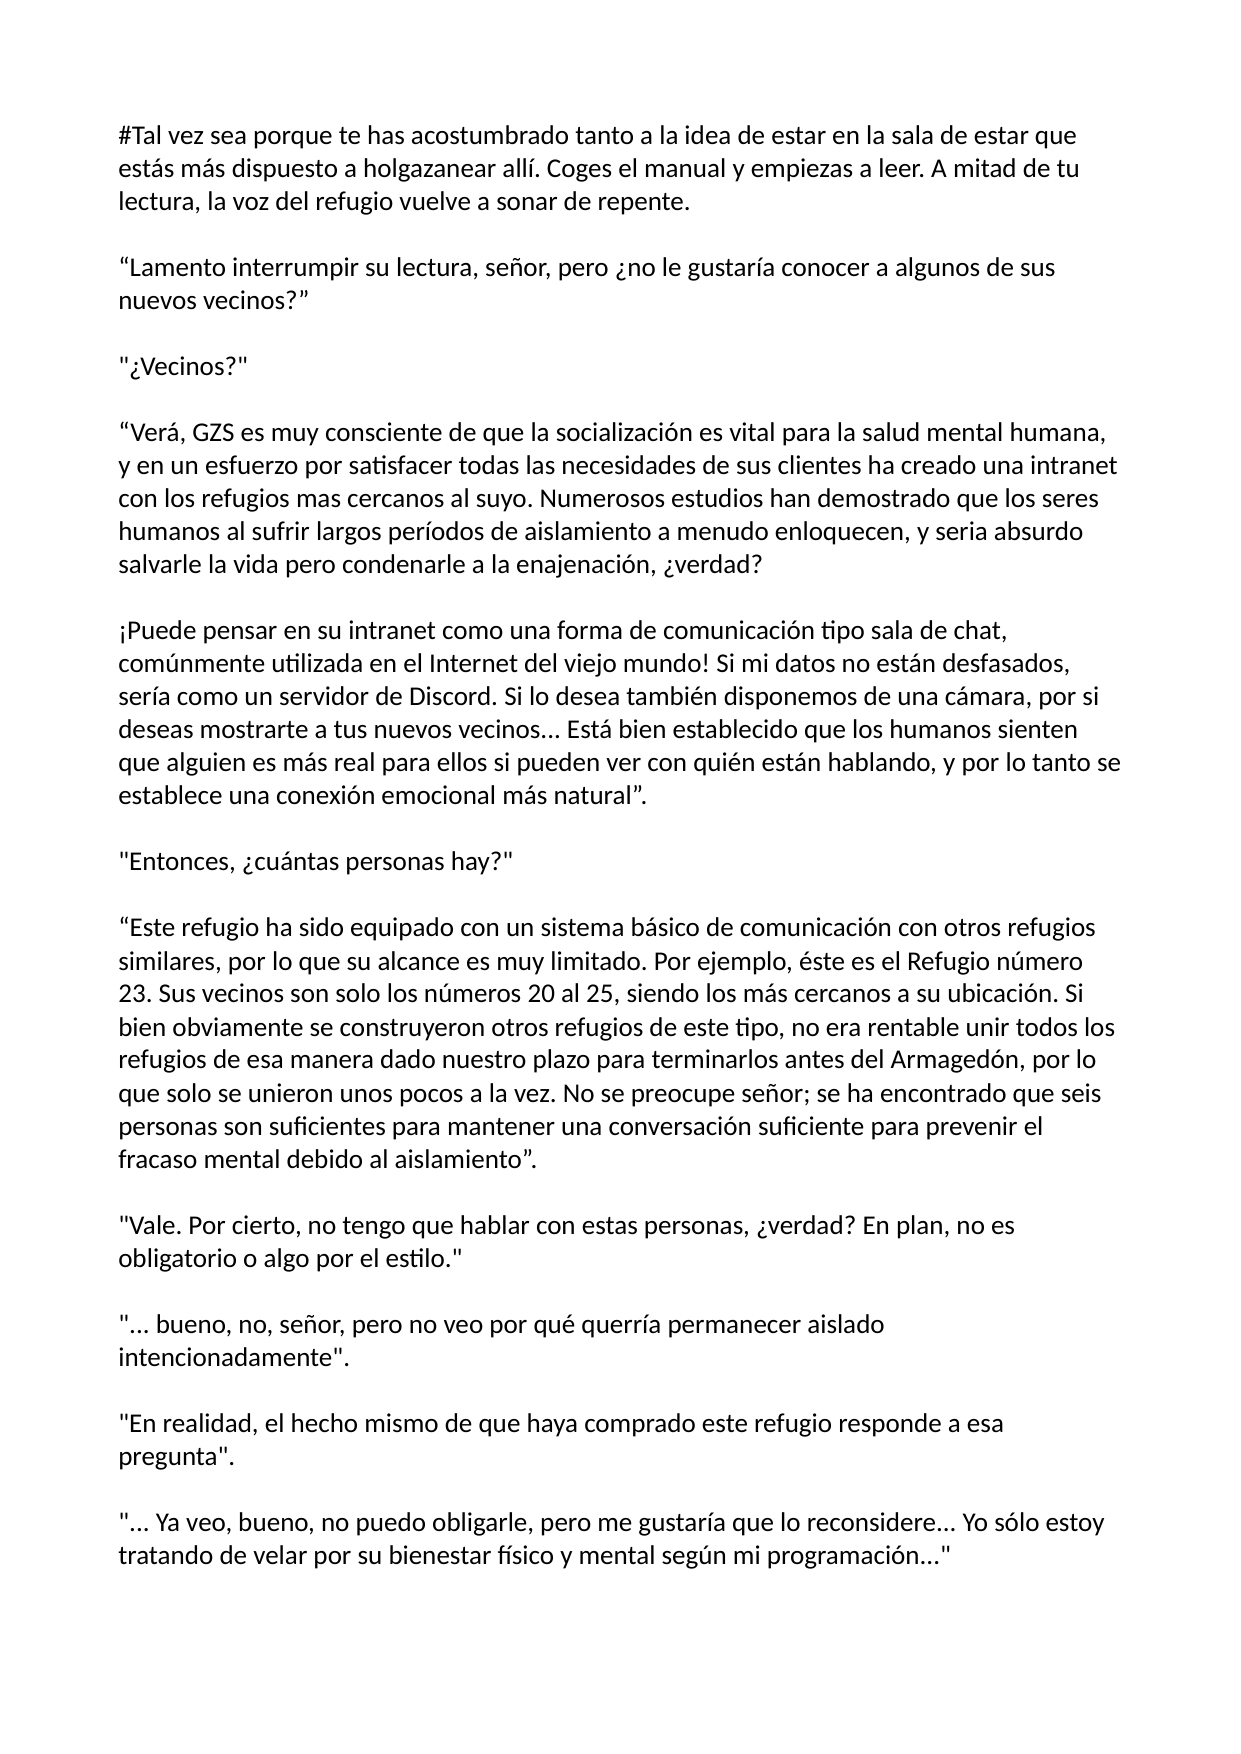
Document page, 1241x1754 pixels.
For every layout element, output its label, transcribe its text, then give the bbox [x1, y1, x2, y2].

text "Vale. Por cierto, no tengo que hablar con estas personas, ¿verdad? En plan, no es obligatorio o algo por el estilo." [118, 1208, 1122, 1274]
text "En realidad, el hecho mismo de que haya comprado este refugio responde a esa pregunta". [118, 1406, 1122, 1472]
text “Verá, GZS es muy consciente de que la socialización es vital para la salud mental humana, y en un esfuerzo por satisfacer todas las necesidades de sus clientes ha creado una intranet con los refugios mas cercanos al suyo. Numerosos estudios han demostrado que los seres humanos al sufrir largos períodos de aislamiento a menudo enloquecen, y seria absurdo salvarle la vida pero condenarle a la enajenación, ¿verdad? [118, 415, 1122, 580]
text #Tal vez sea porque te has acostumbrado tanto a la idea de estar en la sala de estar que estás más dispuesto a holgazanear allí. Coges el manual y empiezas a leer. A mitad de tu lectura, la voz del refugio vuelve a sonar de repente. [118, 118, 1122, 217]
text "... bueno, no, señor, pero no veo por qué querría permanecer aislado intencionadamente". [118, 1307, 1122, 1373]
text “Este refugio ha sido equipado con un sistema básico de comunicación con otros refugios similares, por lo que su alcance es muy limitado. Por ejemplo, éste es el Refugio número 23. Sus vecinos son solo los números 20 al 25, siendo los más cercanos a su ubicación. Si bien obviamente se construyeron otros refugios de este tipo, no era rentable unir todos los refugios de esa manera dado nuestro plazo para terminarlos antes del Armagedón, por lo que solo se unieron unos pocos a la vez. No se preocupe señor; se ha encontrado que seis personas son suficientes para mantener una conversación suficiente para prevenir el fracaso mental debido al aislamiento”. [118, 911, 1122, 1175]
text "... Ya veo, bueno, no puedo obligarle, pero me gustaría que lo reconsidere... Yo sólo estoy tratando de velar por su bienestar físico y mental según mi programación..." [118, 1505, 1122, 1571]
text ¡Puede pensar en su intranet como una forma de comunicación tipo sala de chat, comúnmente utilizada en el Internet del viejo mundo! Si mi datos no están desfasados, sería como un servidor de Discord. Si lo desea también disponemos de una cámara, por si deseas mostrarte a tus nuevos vecinos... Está bien establecido que los humanos sienten que alguien es más real para ellos si pueden ver con quién están hablando, y por lo tanto se establece una conexión emocional más natural”. [118, 613, 1122, 812]
text "Entonces, ¿cuántas personas hay?" [118, 844, 1122, 878]
text "¿Vecinos?" [118, 349, 1122, 382]
text “Lamento interrumpir su lectura, señor, pero ¿no le gustaría conocer a algunos de sus nuevos vecinos?” [118, 250, 1122, 316]
